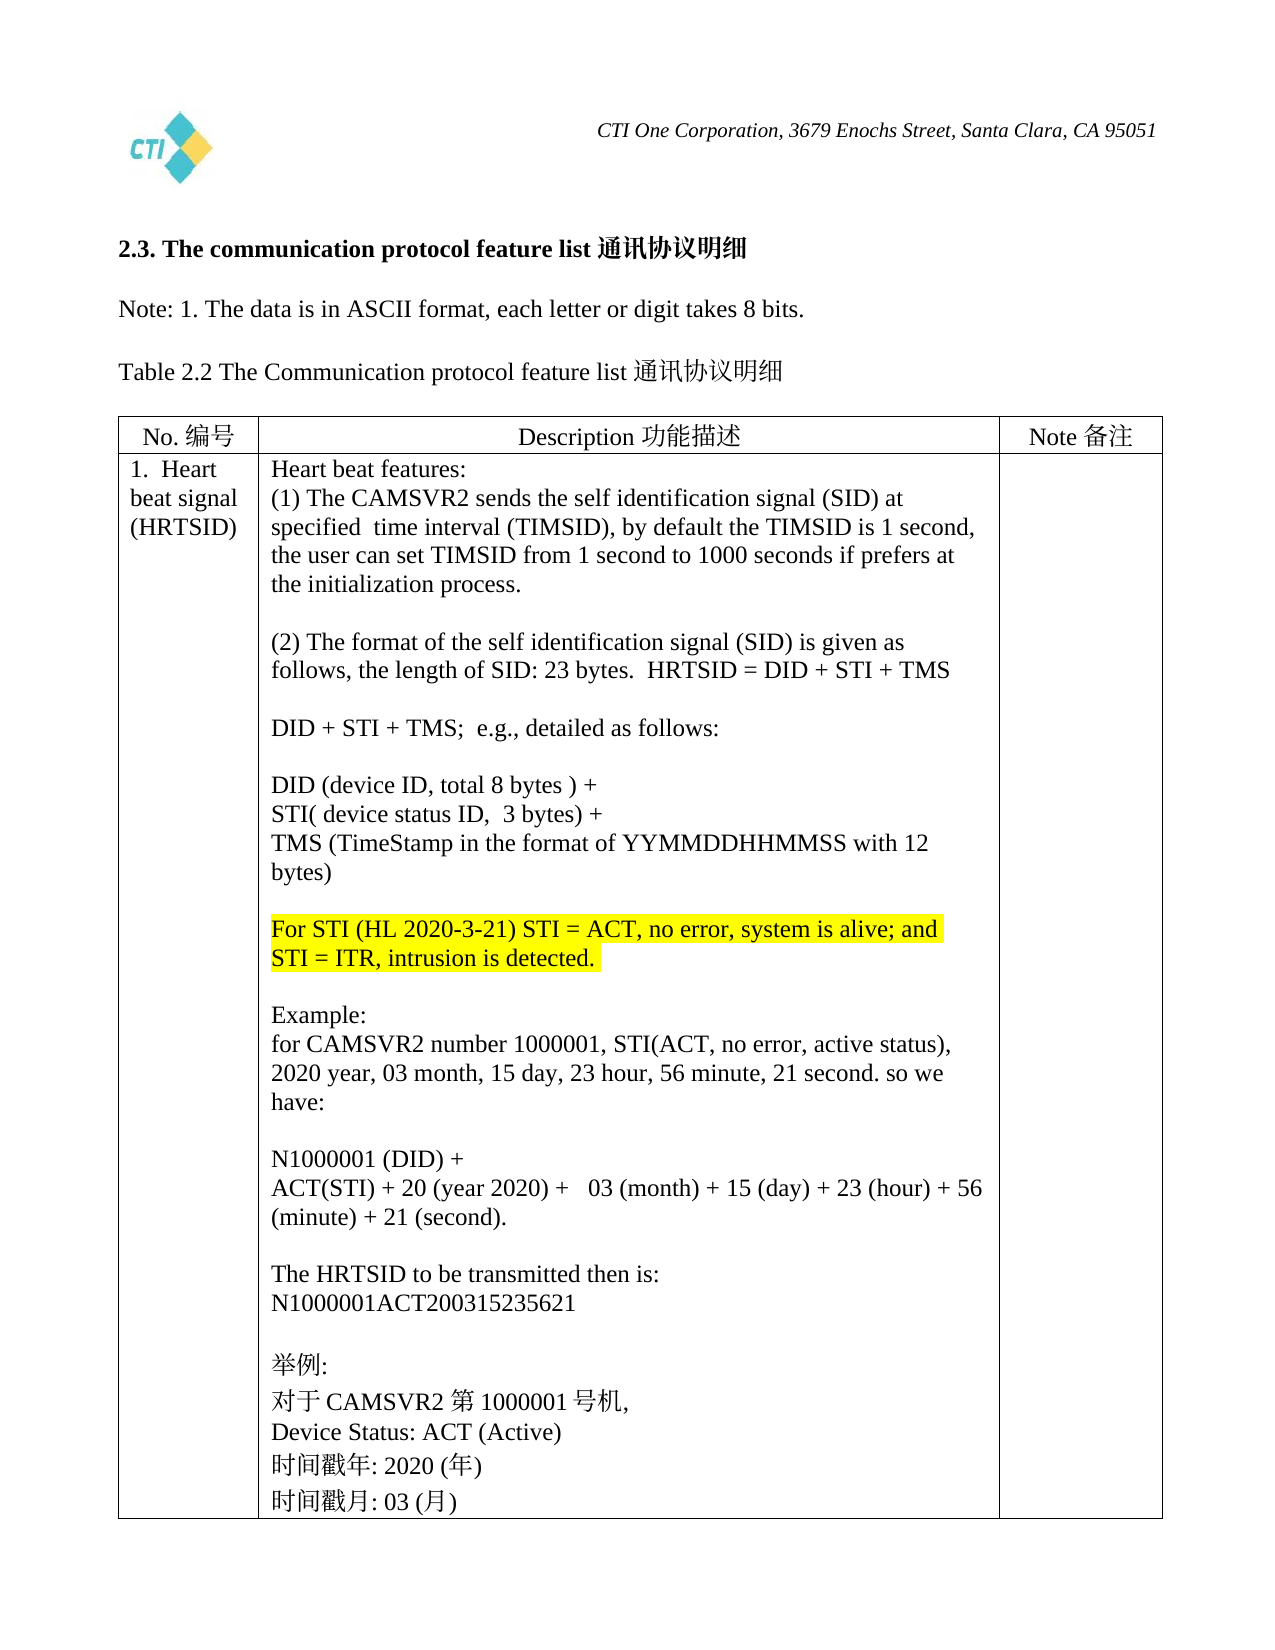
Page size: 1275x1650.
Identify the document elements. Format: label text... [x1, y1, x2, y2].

table_header Description 功能描述 [259, 417, 999, 453]
picture [128, 98, 214, 188]
text 2.3. The communication protocol feature list 通讯协议明细 [118, 229, 1157, 265]
table_cell 1. Heart beat signal (HRTSID) [119, 454, 258, 1518]
table_header No. 编号 [119, 417, 258, 453]
table_cell [1000, 454, 1162, 1518]
text Note: 1. The data is in ASCII format, each letter or digit takes 8 bits. [118, 294, 1157, 323]
text Table 2.2 The Communication protocol feature list 通讯协议明细 [118, 351, 1157, 387]
table_cell Heart beat features: (1) The CAMSVR2 sends the self identification signal (SID) at specified time interval (TIMSID), by default the TIMSID is 1 second, the user can set TIMSID from 1 second to 1000 seconds if prefers at the initialization process. (2) The format of the self identification signal (SID) is given as follows, the length of SID: 23 bytes. HRTSID = DID + STI + TMS DID + STI + TMS; e.g., detailed as follows: DID (device ID, total 8 bytes ) + STI( device status ID, 3 bytes) + TMS (TimeStamp in the format of YYMMDDHHMMSS with 12 bytes) For STI (HL 2020-3-21) STI = ACT, no error, system is alive; and STI = ITR, intrusion is detected. Example: for CAMSVR2 number 1000001, STI(ACT, no error, active status), 2020 year, 03 month, 15 day, 23 hour, 56 minute, 21 second. so we have: N1000001 (DID) + ACT(STI) + 20 (year 2020) + 03 (month) + 15 (day) + 23 (hour) + 56 (minute) + 21 (second). The HRTSID to be transmitted then is: N1000001ACT200315235621 举例: 对于CAMSVR2 第1000001号机, Device Status: ACT (Active) 时间戳年: 2020 (年) 时间戳月: 03 (月) [259, 454, 999, 1518]
table_header Note 备注 [1000, 417, 1162, 453]
